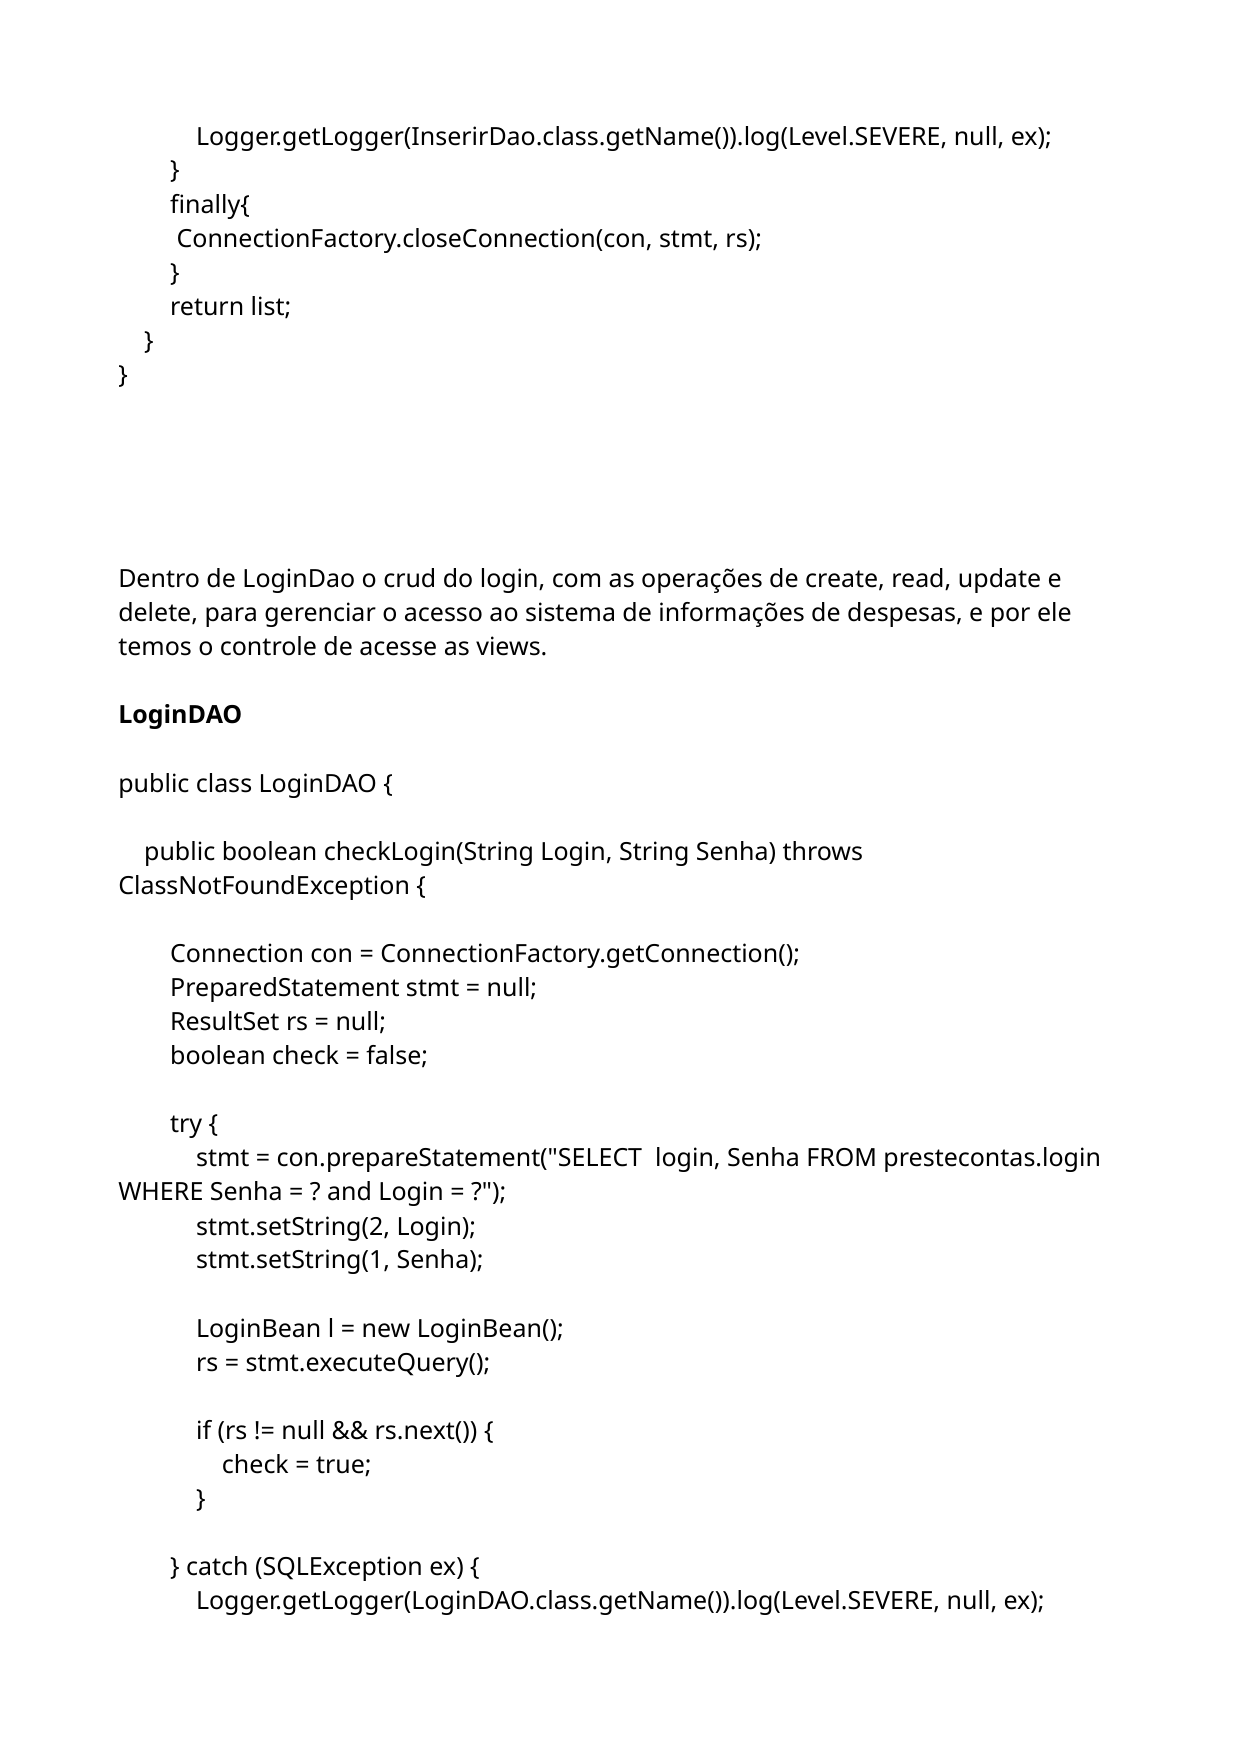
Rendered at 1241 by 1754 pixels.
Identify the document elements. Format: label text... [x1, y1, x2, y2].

text } [118, 152, 1122, 186]
text boolean check = false; [118, 1038, 1122, 1072]
text Dentro de LoginDao o crud do login, com as operações de create, read, update e delete, para gerenciar o acesso ao sistema de informações de despesas, e por ele temos o controle de acesse as views. [118, 561, 1122, 663]
text stmt.setString(2, Login); [118, 1208, 1122, 1242]
text LoginDAO [118, 697, 1122, 731]
text finally{ [118, 186, 1122, 220]
text rs = stmt.executeQuery(); [118, 1344, 1122, 1378]
text return list; [118, 288, 1122, 322]
text Logger.getLogger(LoginDAO.class.getName()).log(Level.SEVERE, null, ex); [118, 1583, 1122, 1617]
text try { [118, 1106, 1122, 1140]
text } catch (SQLException ex) { [118, 1549, 1122, 1583]
text check = true; [118, 1447, 1122, 1481]
text LoginBean l = new LoginBean(); [118, 1310, 1122, 1344]
text } [118, 254, 1122, 288]
text stmt = con.prepareStatement("SELECT login, Senha FROM prestecontas.login WHERE Senha = ? and Login = ?"); [118, 1140, 1122, 1208]
text public boolean checkLogin(String Login, String Senha) throws ClassNotFoundException { [118, 833, 1122, 902]
text Logger.getLogger(InserirDao.class.getName()).log(Level.SEVERE, null, ex); [118, 118, 1122, 152]
text Connection con = ConnectionFactory.getConnection(); [118, 936, 1122, 970]
text stmt.setString(1, Senha); [118, 1242, 1122, 1276]
text } [118, 357, 1122, 391]
text ConnectionFactory.closeConnection(con, stmt, rs); [118, 220, 1122, 254]
text public class LoginDAO { [118, 765, 1122, 799]
text } [118, 1481, 1122, 1515]
text ResultSet rs = null; [118, 1004, 1122, 1038]
text } [118, 322, 1122, 357]
text PreparedStatement stmt = null; [118, 970, 1122, 1004]
text if (rs != null && rs.next()) { [118, 1412, 1122, 1447]
